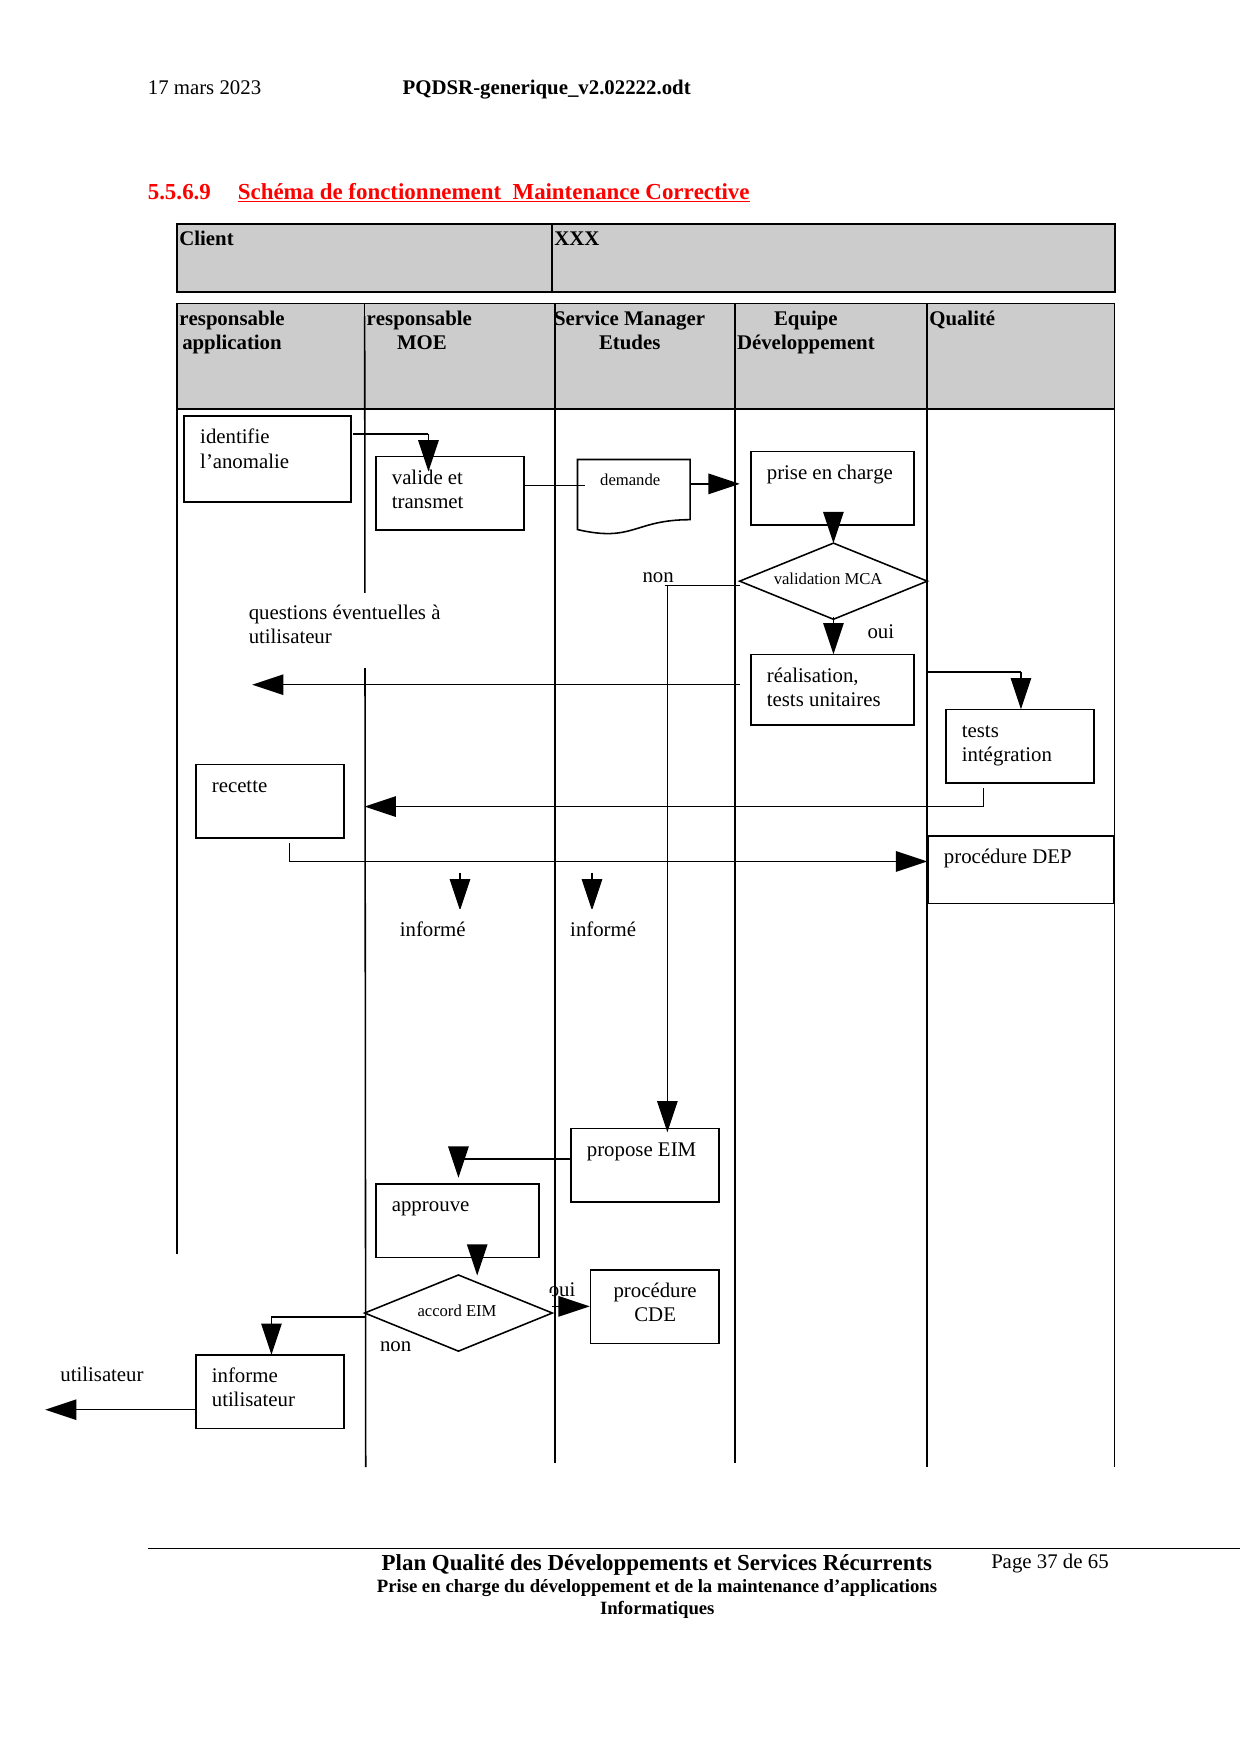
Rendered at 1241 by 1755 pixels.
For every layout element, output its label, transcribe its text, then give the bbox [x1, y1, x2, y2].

text non [642, 563, 687, 587]
text accord EIM [417, 1301, 537, 1320]
text CDE [606, 1302, 703, 1326]
text validation MCA [773, 569, 893, 588]
text oui [867, 618, 912, 643]
text réalisation, tests unitaires [767, 662, 898, 711]
text demande [600, 470, 676, 489]
text propose EIM [587, 1137, 703, 1161]
text oui [556, 1277, 590, 1301]
text informé [399, 917, 483, 941]
text informe utilisateur [212, 1363, 328, 1411]
text identifie l’anomalie [200, 424, 336, 473]
text procédure [606, 1278, 703, 1302]
text tests intégration [962, 718, 1078, 766]
text informé [570, 917, 645, 941]
subtitle Schéma de fonctionnement Maintenance Corrective [148, 178, 1137, 204]
text oui [548, 1277, 554, 1293]
text prise en charge [767, 460, 898, 484]
text questions éventuelles à utilisateur [248, 600, 481, 648]
text recette [212, 773, 328, 797]
text approuve [392, 1192, 523, 1216]
text utilisateur [60, 1362, 180, 1386]
text procédure DEP [944, 844, 1098, 868]
text non [380, 1332, 425, 1356]
text valide et transmet [392, 465, 508, 513]
